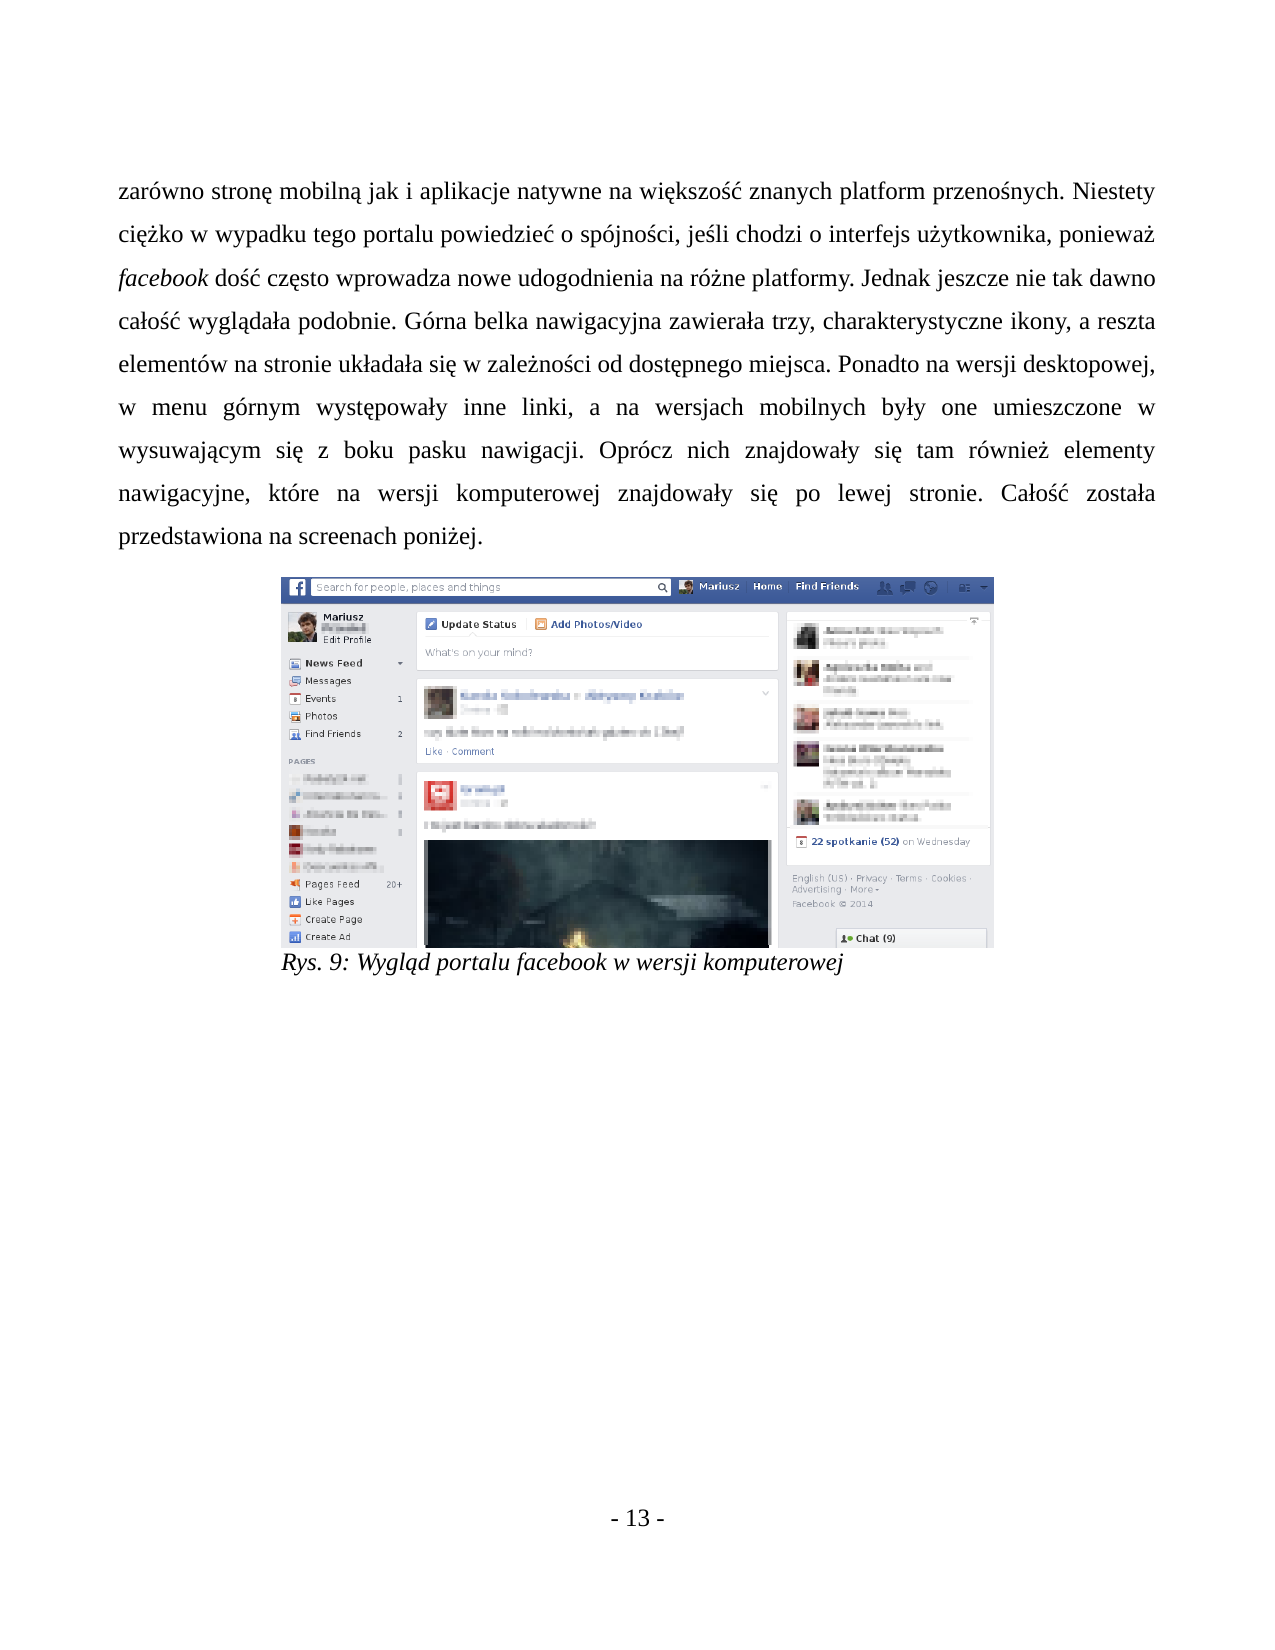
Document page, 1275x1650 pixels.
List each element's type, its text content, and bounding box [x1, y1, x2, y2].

text zarówno stronę mobilną jak i aplikacje natywne na większość znanych platform przenośnych. Niestety ciężko w wypadku tego portalu powiedzieć o spójności, jeśli chodzi o interfejs użytkownika, ponieważ facebook dość często wprowadza nowe udogodnienia na różne platformy. Jednak jeszcze nie tak dawno całość wyglądała podobnie. Górna belka nawigacyjna zawierała trzy, charakterystyczne ikony, a reszta elementów na stronie układała się w zależności od dostępnego miejsca. Ponadto na wersji desktopowej, w menu górnym występowały inne linki, a na wersjach mobilnych były one umieszczone w wysuwającym się z boku pasku nawigacji. Oprócz nich znajdowały się tam również elementy nawigacyjne, które na wersji komputerowej znajdowały się po lewej stronie. Całość została przedstawiona na screenach poniżej. [118, 176, 1157, 550]
table_header [118, 565, 1157, 1019]
picture [281, 577, 994, 948]
